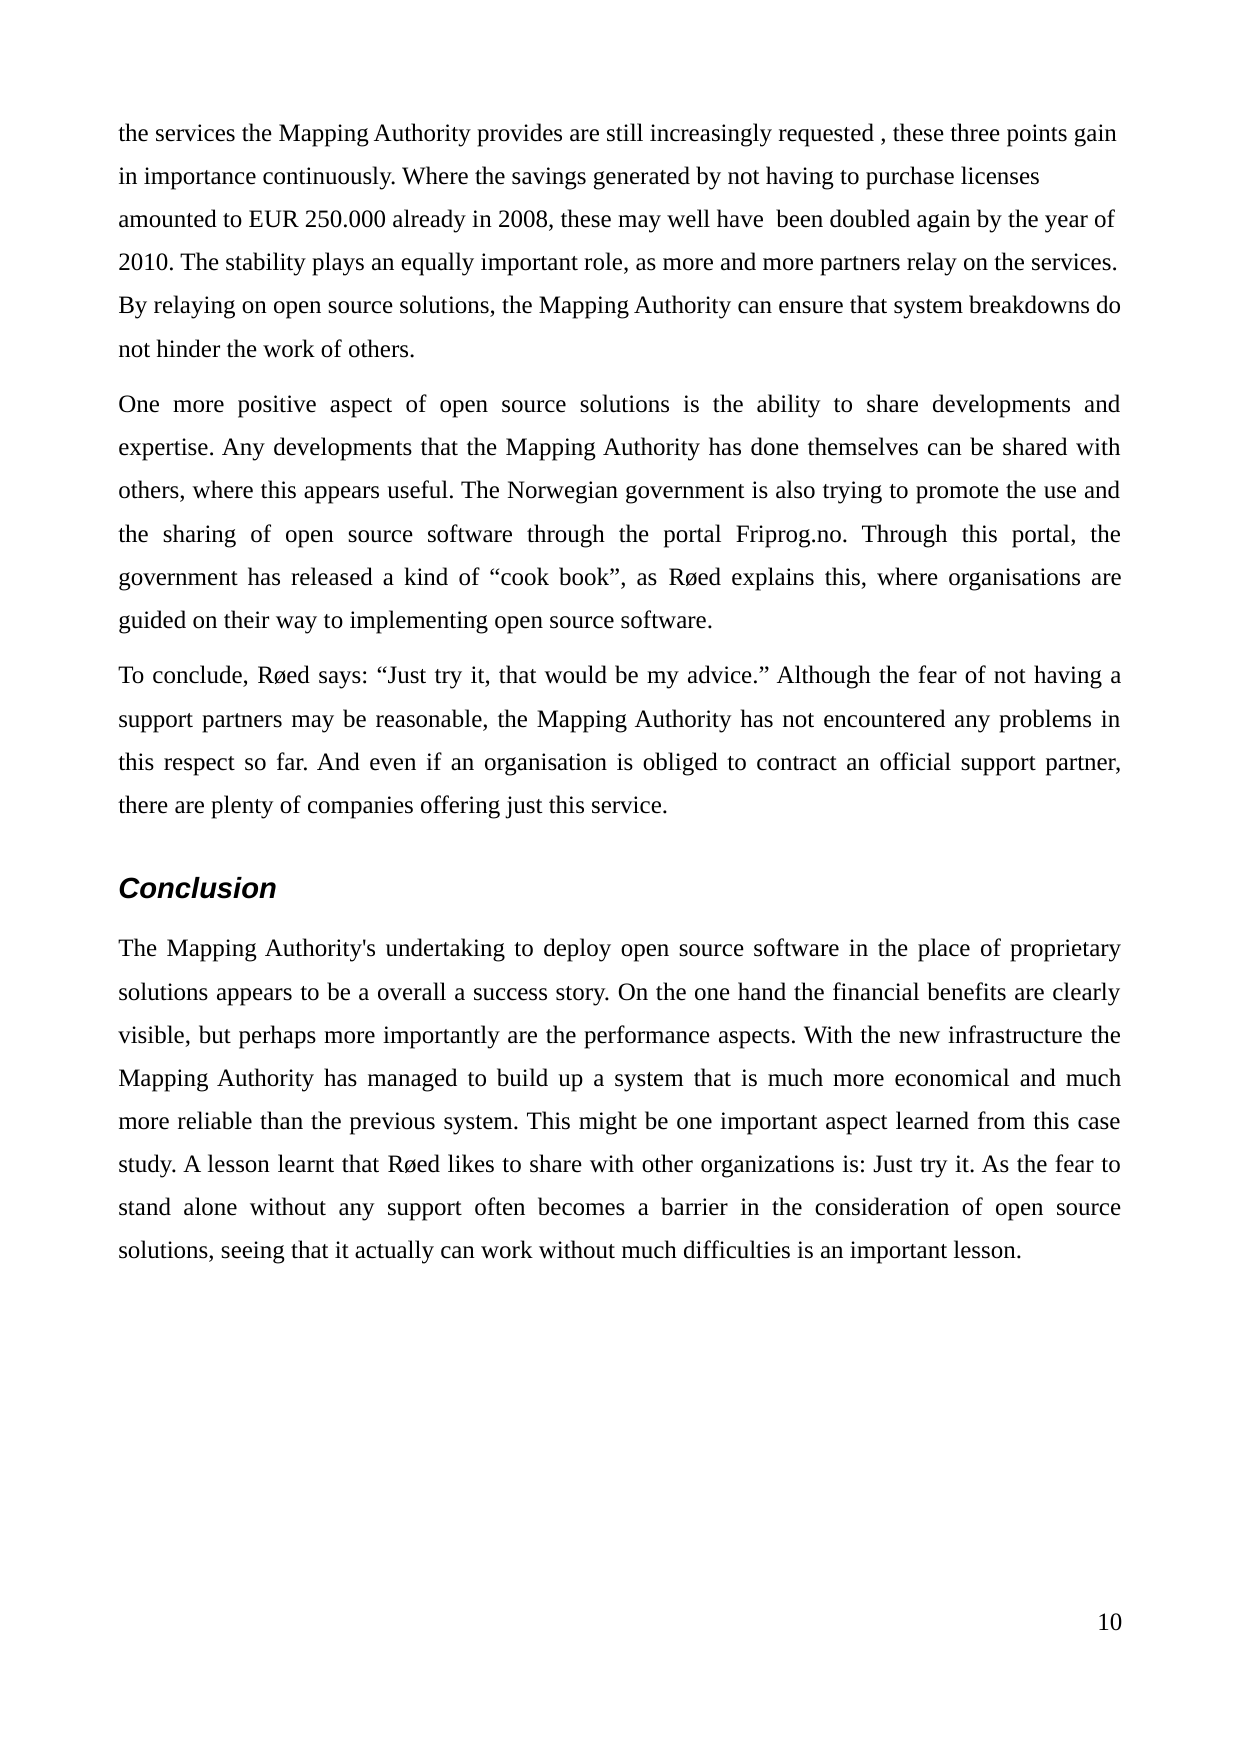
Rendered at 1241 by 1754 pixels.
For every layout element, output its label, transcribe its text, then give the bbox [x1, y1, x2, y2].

text To conclude, Røed says: “Just try it, that would be my advice.” Although the fear of not having a support partners may be reasonable, the Mapping Authority has not encountered any problems in this respect so far. And even if an organisation is obliged to contract an official support partner, there are plenty of companies offering just this service. [118, 661, 1122, 819]
text The Mapping Authority's undertaking to deploy open source software in the place of proprietary solutions appears to be a overall a success story. On the one hand the financial benefits are clearly visible, but perhaps more importantly are the performance aspects. With the new infrastructure the Mapping Authority has managed to build up a system that is much more economical and much more reliable than the previous system. This might be one important aspect learned from this case study. A lesson learnt that Røed likes to share with other organizations is: Just try it. As the fear to stand alone without any support often becomes a barrier in the consideration of open source solutions, seeing that it actually can work without much difficulties is an important lesson. [118, 933, 1122, 1264]
text the services the Mapping Authority provides are still increasingly requested , these three points gain in importance continuously. Where the savings generated by not having to purchase licenses amounted to EUR 250.000 already in 2008, these may well have been doubled again by the year of 2010. The stability plays an equally important role, as more and more partners relay on the services. By relaying on open source solutions, the Mapping Authority can ensure that system breakdowns do not hinder the work of others. [118, 118, 1122, 362]
subtitle Conclusion [118, 871, 1122, 904]
text One more positive aspect of open source solutions is the ability to share developments and expertise. Any developments that the Mapping Authority has done themselves can be shared with others, where this appears useful. The Norwegian government is also trying to promote the use and the sharing of open source software through the portal Friprog.no. Through this portal, the government has released a kind of “cook book”, as Røed explains this, where organisations are guided on their way to implementing open source software. [118, 389, 1122, 634]
